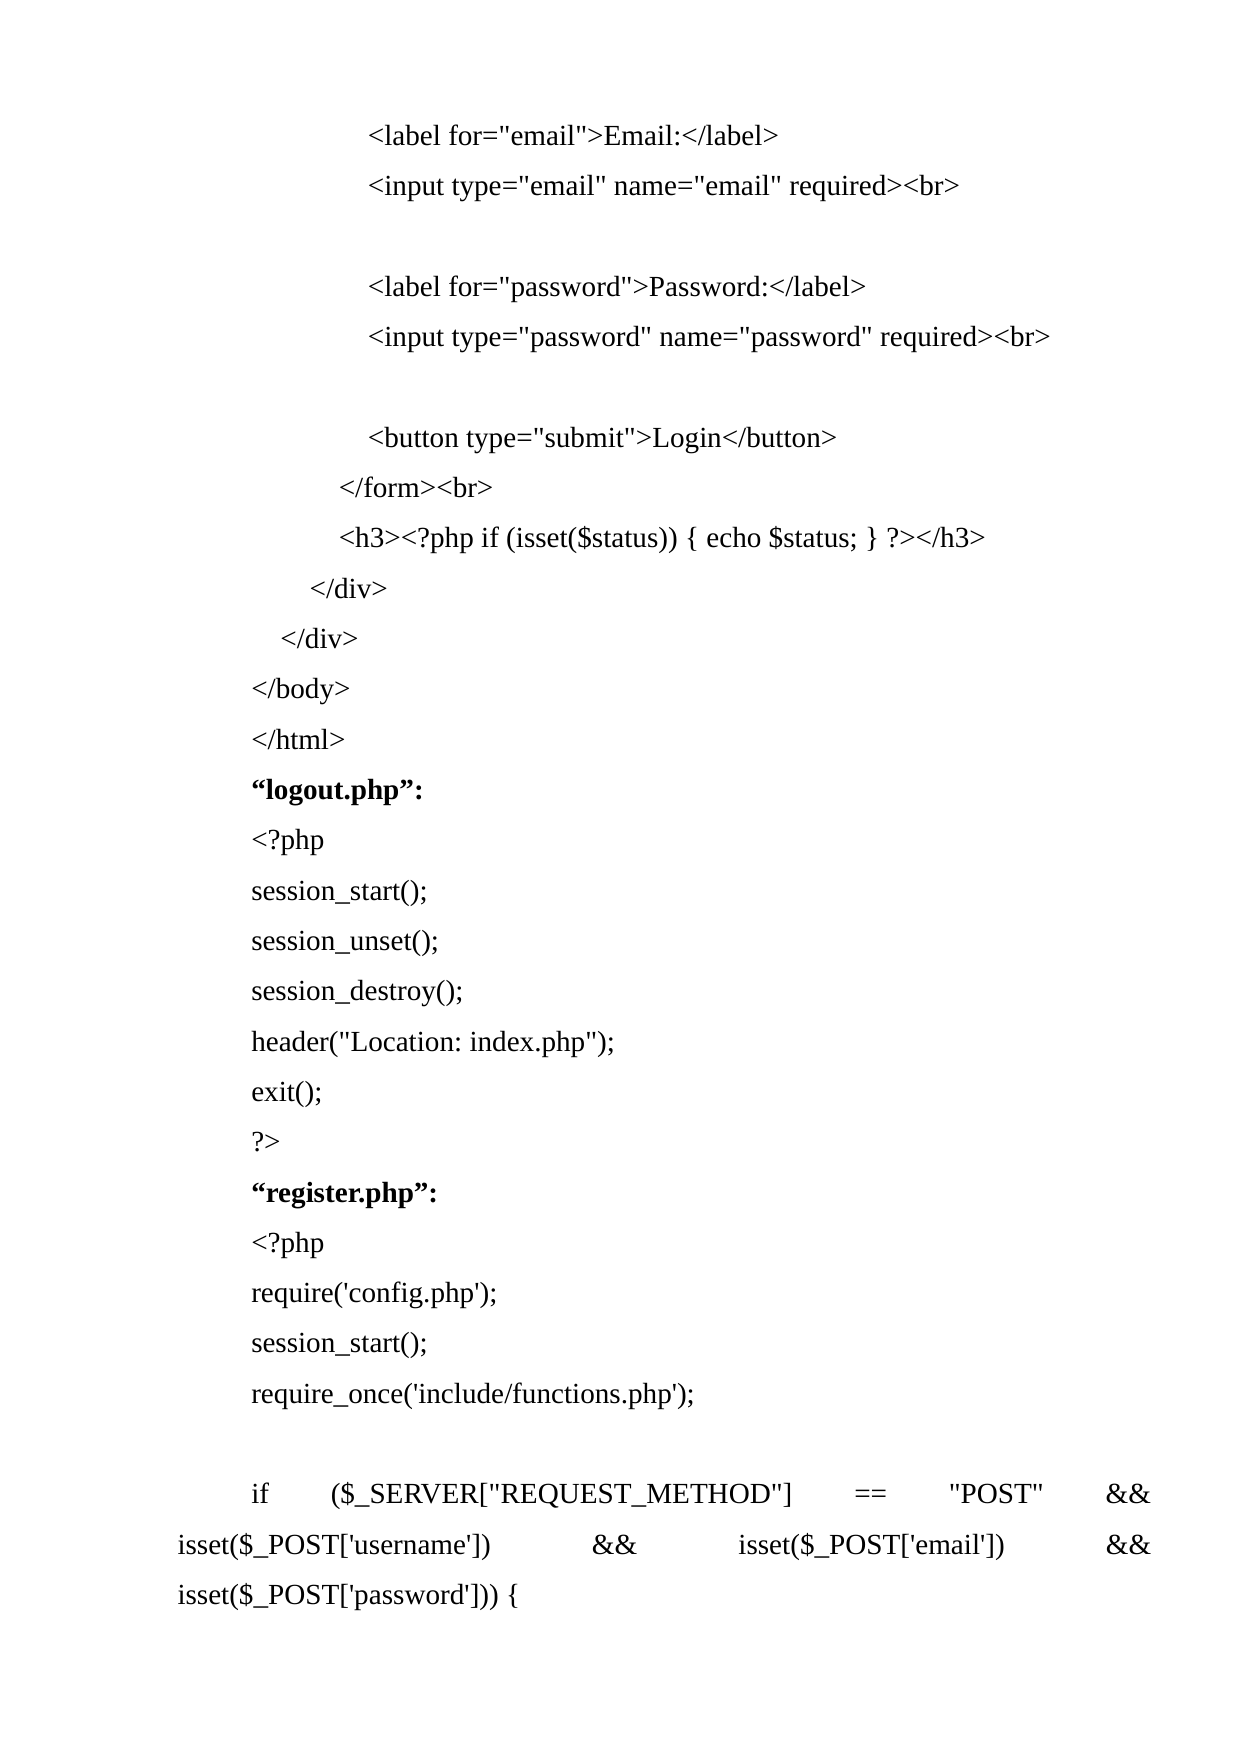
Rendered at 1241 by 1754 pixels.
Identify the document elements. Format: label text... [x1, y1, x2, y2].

text </div> [177, 571, 1152, 604]
text </div> [177, 621, 1152, 655]
text </html> [177, 722, 1152, 755]
text <button type="submit">Login</button> [177, 420, 1152, 453]
text session_start(); [177, 1326, 1152, 1359]
text <label for="email">Email:</label> [177, 118, 1152, 152]
text <?php [177, 1225, 1152, 1258]
text <input type="password" name="password" required><br> [177, 319, 1152, 353]
text session_start(); [177, 873, 1152, 906]
text require_once('include/functions.php'); [177, 1376, 1152, 1409]
text exit(); [177, 1074, 1152, 1108]
text <label for="password">Password:</label> [177, 269, 1152, 303]
text <input type="email" name="email" required><br> [177, 168, 1152, 202]
text “register.php”: [177, 1175, 1152, 1208]
text </form><br> [177, 470, 1152, 504]
text “logout.php”: [177, 772, 1152, 806]
text ?> [177, 1124, 1152, 1158]
text session_destroy(); [177, 973, 1152, 1007]
text </body> [177, 672, 1152, 705]
text session_unset(); [177, 923, 1152, 957]
text require('config.php'); [177, 1275, 1152, 1309]
text if ($_SERVER["REQUEST_METHOD"] == "POST" && isset($_POST['username']) && isset($_POST['email']) && isset($_POST['password'])) { [177, 1477, 1152, 1611]
text <h3><?php if (isset($status)) { echo $status; } ?></h3> [177, 521, 1152, 554]
text <?php [177, 822, 1152, 856]
text header("Location: index.php"); [177, 1024, 1152, 1057]
